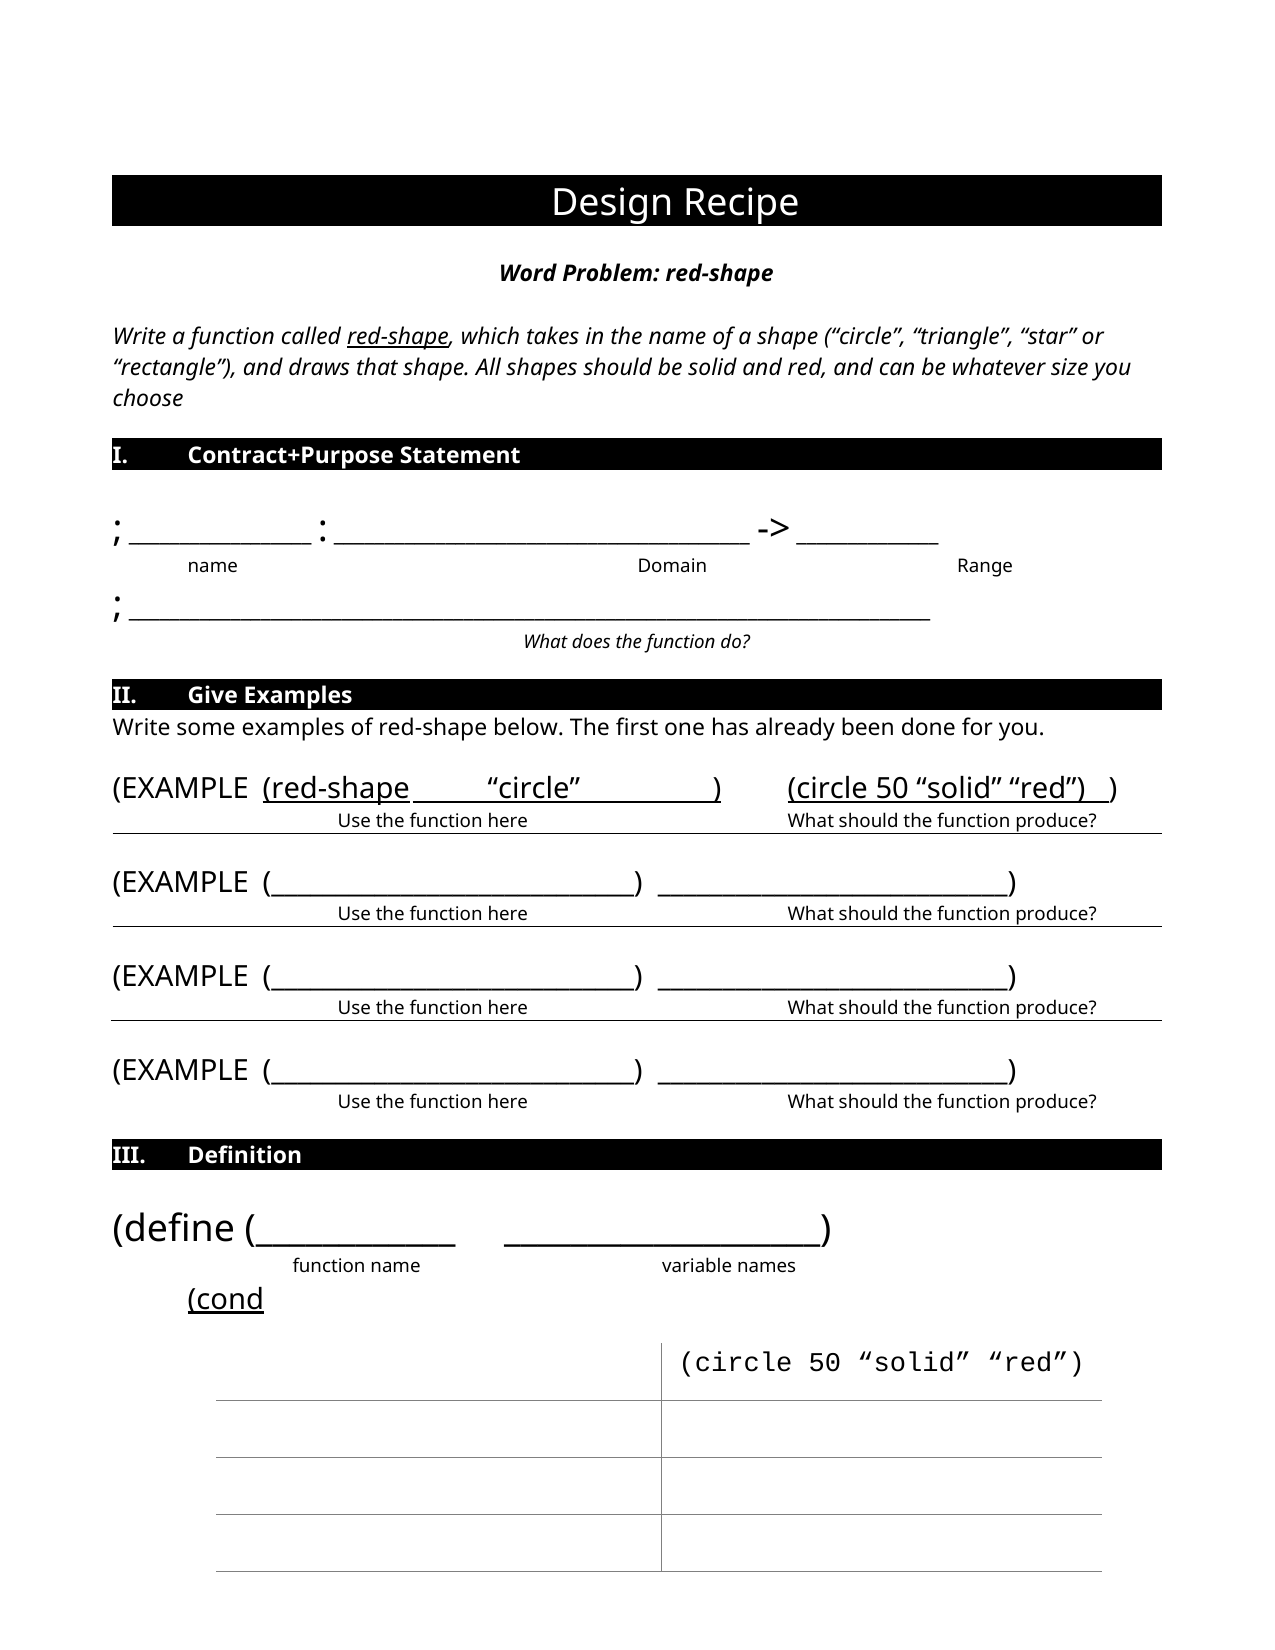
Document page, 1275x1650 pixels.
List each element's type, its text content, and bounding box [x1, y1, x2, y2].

text Use the function here What should the function produce? [112, 994, 1162, 1020]
table_cell [216, 1401, 661, 1457]
subtitle Contract+Purpose Statement [112, 438, 1162, 470]
text Use the function here What should the function produce? [112, 807, 1162, 832]
text (EXAMPLE (____________________________) ___________________________) [112, 955, 1162, 994]
text What does the function do? [112, 629, 1162, 654]
table_header [216, 1343, 661, 1400]
table_cell [662, 1458, 1102, 1514]
text Write a function called red-shape, which takes in the name of a shape (“circle”, “triangle”, “star” or “rectangle”), and draws that shape. All shapes should be solid and red, and can be whatever size you choose [112, 320, 1162, 413]
text Use the function here What should the function produce? [112, 901, 1162, 926]
text Word Problem: red-shape [112, 257, 1162, 288]
text (EXAMPLE (red-shape “circle” ) (circle 50 “solid” “red”) ) [112, 767, 1162, 807]
text (define (____________ ___________________) [112, 1201, 1162, 1252]
subtitle Give Examples [112, 679, 1162, 710]
table_cell [216, 1458, 661, 1514]
text name Domain Range [112, 552, 1162, 578]
text (EXAMPLE (____________________________) ___________________________) [112, 861, 1162, 901]
text (cond [112, 1278, 1162, 1318]
subtitle Design Recipe [112, 175, 1162, 226]
table_header (circle 50 “solid” “red”) [662, 1343, 1102, 1400]
text (EXAMPLE (____________________________) ___________________________) [112, 1049, 1162, 1088]
text ; __________________ : _________________________________________ -> ______________ [112, 501, 1162, 552]
subtitle Definition [112, 1139, 1162, 1170]
table_cell [662, 1401, 1102, 1457]
table_cell [662, 1515, 1102, 1571]
text ; _______________________________________________________________________________ [112, 578, 1162, 629]
text Write some examples of red-shape below. The first one has already been done for you. [112, 710, 1162, 742]
text Use the function here What should the function produce? [112, 1088, 1162, 1114]
text function name variable names [112, 1252, 1162, 1278]
table_cell [216, 1515, 661, 1571]
